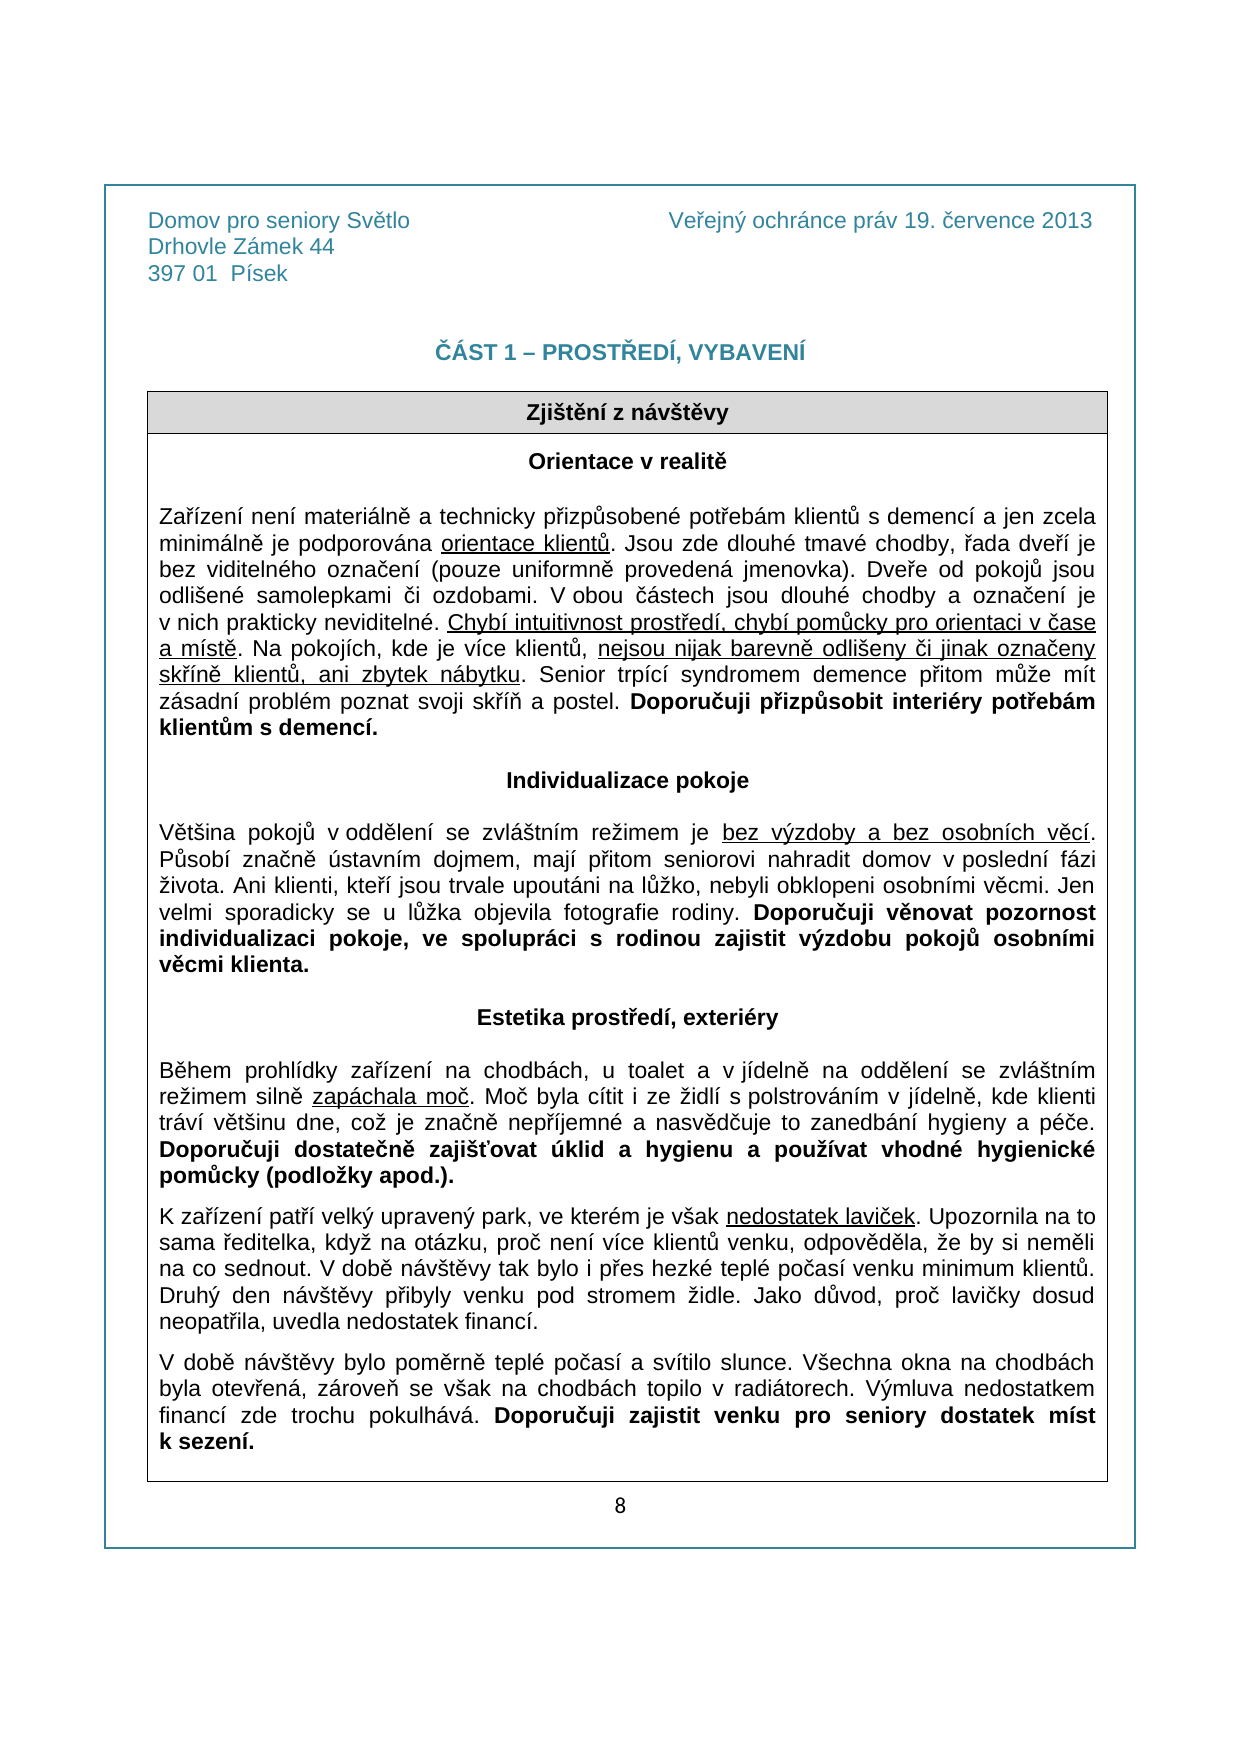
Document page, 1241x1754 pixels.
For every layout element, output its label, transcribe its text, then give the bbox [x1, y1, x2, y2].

table_header Zjištění z návštěvy [148, 392, 1107, 433]
subtitle ČÁST 1 – PROSTŘEDÍ, VYBAVENÍ [148, 338, 1092, 365]
table_cell Orientace v realitě Zařízení není materiálně a technicky přizpůsobené potřebám klientů s demencí a jen zcela minimálně je podporována orientace klientů. Jsou zde dlouhé tmavé chodby, řada dveří je bez viditelného označení (pouze uniformně provedená jmenovka). Dveře od pokojů jsou odlišené samolepkami či ozdobami. V obou částech jsou dlouhé chodby a označení je v nich prakticky neviditelné. Chybí intuitivnost prostředí, chybí pomůcky pro orientaci v čase a místě. Na pokojích, kde je více klientů, nejsou nijak barevně odlišeny či jinak označeny skříně klientů, ani zbytek nábytku. Senior trpící syndromem demence přitom může mít zásadní problém poznat svoji skříň a postel. Doporučuji přizpůsobit interiéry potřebám klientům s demencí. Individualizace pokoje Většina pokojů v oddělení se zvláštním režimem je bez výzdoby a bez osobních věcí. Působí značně ústavním dojmem, mají přitom seniorovi nahradit domov v poslední fázi života. Ani klienti, kteří jsou trvale upoutáni na lůžko, nebyli obklopeni osobními věcmi. Jen velmi sporadicky se u lůžka objevila fotografie rodiny. Doporučuji věnovat pozornost individualizaci pokoje, ve spolupráci s rodinou zajistit výzdobu pokojů osobními věcmi klienta. Estetika prostředí, exteriéry Během prohlídky zařízení na chodbách, u toalet a v jídelně na oddělení se zvláštním režimem silně zapáchala moč. Moč byla cítit i ze židlí s polstrováním v jídelně, kde klienti tráví většinu dne, což je značně nepříjemné a nasvědčuje to zanedbání hygieny a péče. Doporučuji dostatečně zajišťovat úklid a hygienu a používat vhodné hygienické pomůcky (podložky apod.). K zařízení patří velký upravený park, ve kterém je však nedostatek laviček. Upozornila na to sama ředitelka, když na otázku, proč není více klientů venku, odpověděla, že by si neměli na co sednout. V době návštěvy tak bylo i přes hezké teplé počasí venku minimum klientů. Druhý den návštěvy přibyly venku pod stromem židle. Jako důvod, proč lavičky dosud neopatřila, uvedla nedostatek financí. V době návštěvy bylo poměrně teplé počasí a svítilo slunce. Všechna okna na chodbách byla otevřená, zároveň se však na chodbách topilo v radiátorech. Výmluva nedostatkem financí zde trochu pokulhává. Doporučuji zajistit venku pro seniory dostatek míst k sezení. [148, 434, 1107, 1481]
